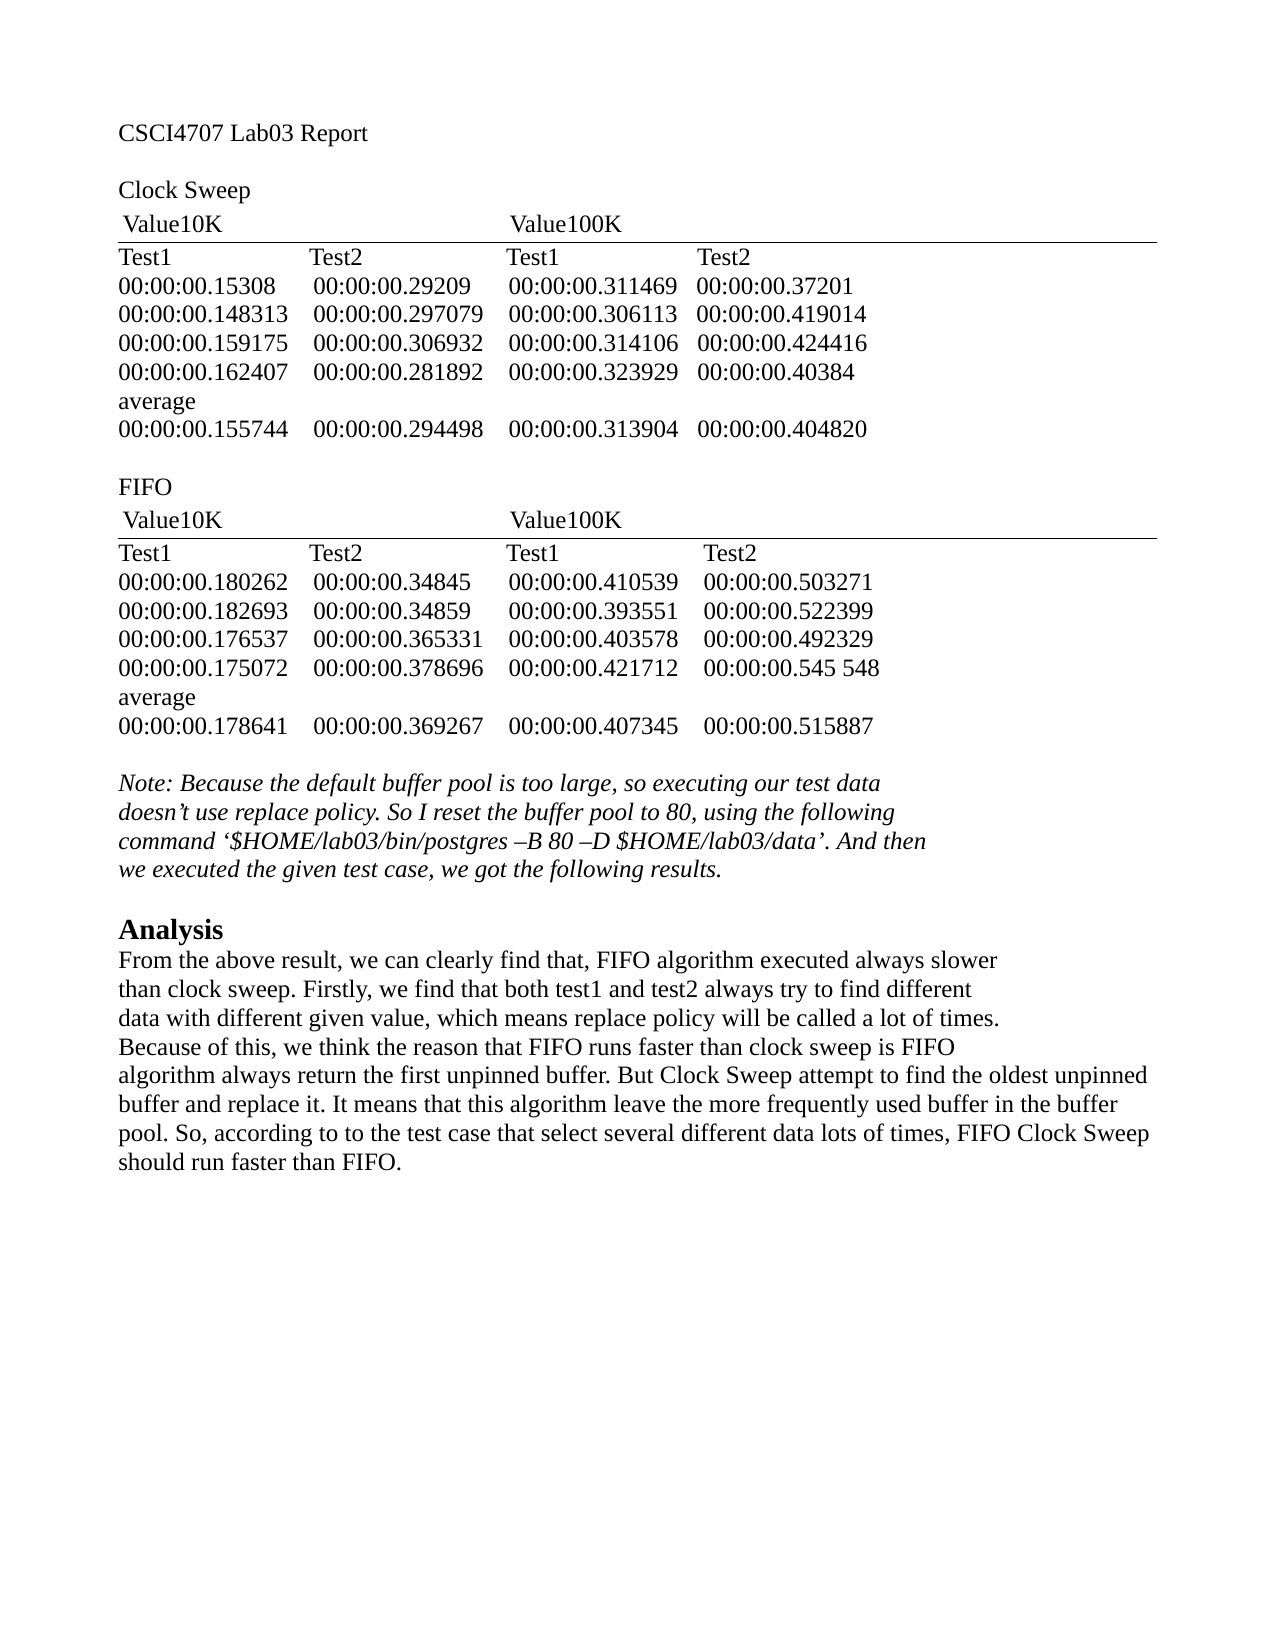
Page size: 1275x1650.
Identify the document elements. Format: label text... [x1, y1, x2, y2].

text 00:00:00.182693 00:00:00.34859 00:00:00.393551 00:00:00.522399 [118, 596, 1157, 624]
text 00:00:00.175072 00:00:00.378696 00:00:00.421712 00:00:00.545 548 [118, 653, 1157, 682]
text Clock Sweep [118, 176, 1157, 204]
text Value10K Value100K [118, 204, 1157, 242]
text FIFO [118, 472, 1157, 501]
text 00:00:00.15308 00:00:00.29209 00:00:00.311469 00:00:00.37201 [118, 271, 1157, 299]
text Value10K Value100K [118, 501, 1157, 538]
text 00:00:00.162407 00:00:00.281892 00:00:00.323929 00:00:00.40384 [118, 357, 1157, 386]
text 00:00:00.178641 00:00:00.369267 00:00:00.407345 00:00:00.515887 [118, 711, 1157, 739]
text Test1 Test2 Test1 Test2 [118, 539, 1157, 567]
text average [118, 682, 1157, 711]
text Note: Because the default buffer pool is too large, so executing our test data [118, 768, 1157, 797]
text we executed the given test case, we got the following results. [118, 854, 1157, 883]
text Because of this, we think the reason that FIFO runs faster than clock sweep is FIFO [118, 1032, 1157, 1061]
text algorithm always return the first unpinned buffer. But Clock Sweep attempt to find the oldest unpinned buffer and replace it. It means that this algorithm leave the more frequently used buffer in the buffer pool. So, according to to the test case that select several different data lots of times, FIFO Clock Sweep should run faster than FIFO. [118, 1061, 1157, 1176]
text doesn’t use replace policy. So I reset the buffer pool to 80, using the following [118, 797, 1157, 826]
text 00:00:00.155744 00:00:00.294498 00:00:00.313904 00:00:00.404820 [118, 414, 1157, 443]
text average [118, 386, 1157, 414]
text 00:00:00.180262 00:00:00.34845 00:00:00.410539 00:00:00.503271 [118, 567, 1157, 596]
text data with different given value, which means replace policy will be called a lot of times. [118, 1003, 1157, 1032]
text 00:00:00.159175 00:00:00.306932 00:00:00.314106 00:00:00.424416 [118, 328, 1157, 357]
text command ‘$HOME/lab03/bin/postgres –B 80 –D $HOME/lab03/data’. And then [118, 826, 1157, 854]
text 00:00:00.176537 00:00:00.365331 00:00:00.403578 00:00:00.492329 [118, 624, 1157, 653]
text Analysis [118, 912, 1157, 946]
text Test1 Test2 Test1 Test2 [118, 243, 1157, 271]
text From the above result, we can clearly find that, FIFO algorithm executed always slower [118, 946, 1157, 974]
text 00:00:00.148313 00:00:00.297079 00:00:00.306113 00:00:00.419014 [118, 299, 1157, 328]
text than clock sweep. Firstly, we find that both test1 and test2 always try to find different [118, 974, 1157, 1003]
text CSCI4707 Lab03 Report [118, 118, 1157, 147]
